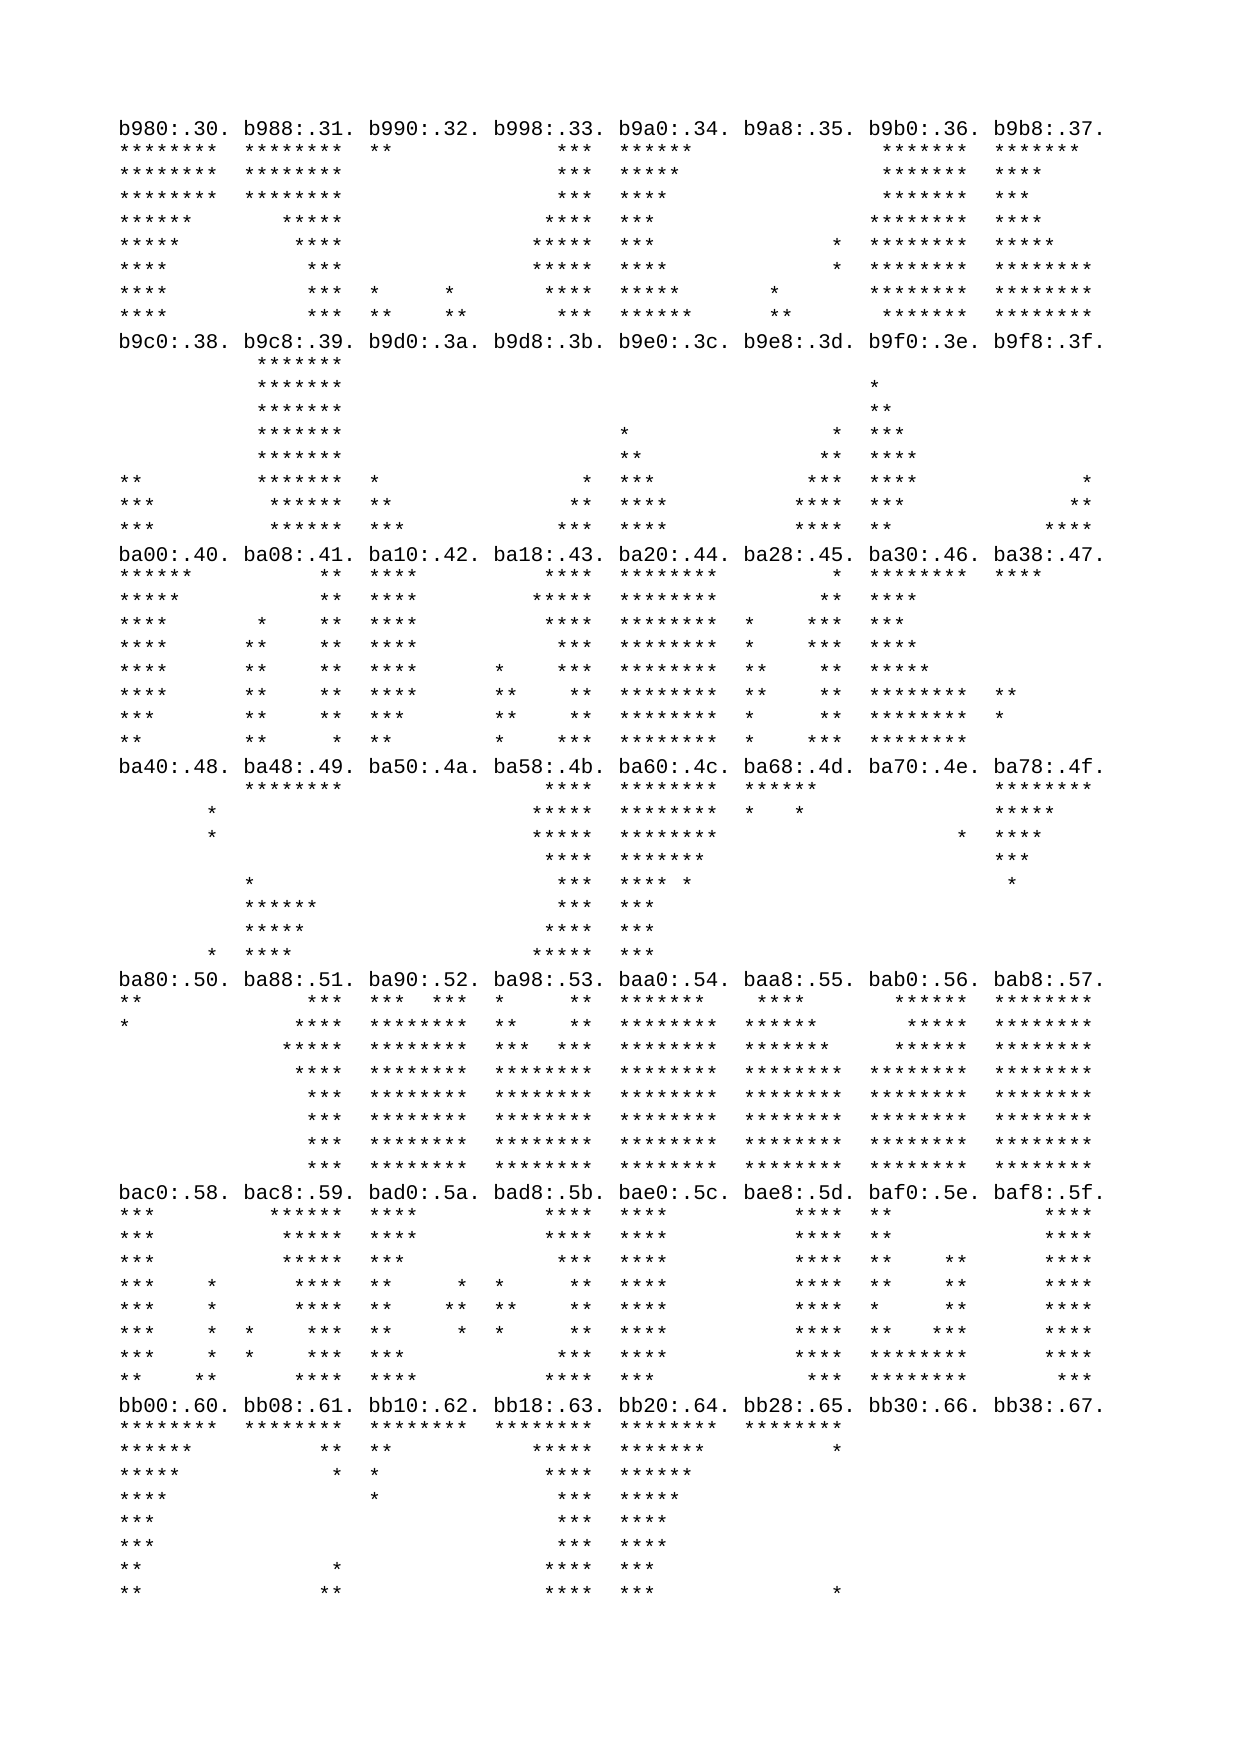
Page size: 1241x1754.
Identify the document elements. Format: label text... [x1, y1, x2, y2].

text ** ******* * * *** *** **** * [118, 473, 1122, 496]
text *** * **** ** * * ** **** **** ** ** **** [118, 1277, 1122, 1300]
text *** ******** ******** ******** ******** ******** ******** [118, 1135, 1122, 1158]
text ******** ******** ** *** ****** ******* ******* [118, 142, 1122, 165]
text **** ** ** **** ** ** ******** ** ** ******** ** [118, 686, 1122, 709]
text **** ******** ******** ******** ******** ******** ******** [118, 1064, 1122, 1088]
text ** ** **** *** * [118, 1584, 1122, 1608]
text ba80:.50. ba88:.51. ba90:.52. ba98:.53. baa0:.54. baa8:.55. bab0:.56. bab8:.57. [118, 969, 1122, 993]
text ***** * * **** ****** [118, 1466, 1122, 1489]
text ba00:.40. ba08:.41. ba10:.42. ba18:.43. ba20:.44. ba28:.45. ba30:.46. ba38:.47. [118, 544, 1122, 567]
text **** * ** **** **** ******** * *** *** [118, 615, 1122, 638]
text **** ** ** **** * *** ******** ** ** ***** [118, 662, 1122, 686]
text *** ***** **** **** **** **** ** **** [118, 1229, 1122, 1253]
text ******* * * *** [118, 426, 1122, 449]
text ******** ******** ******** ******** ******** ******** [118, 1419, 1122, 1442]
text *** *** **** [118, 1537, 1122, 1561]
text **** *** ***** **** * ******** ******** [118, 260, 1122, 284]
text *** ******** ******** ******** ******** ******** ******** [118, 1111, 1122, 1135]
text * **** ***** *** [118, 946, 1122, 969]
text ** *** *** *** * ** ******* **** ****** ******** [118, 993, 1122, 1017]
text **** *** ** ** *** ****** ** ******* ******** [118, 307, 1122, 331]
text bb00:.60. bb08:.61. bb10:.62. bb18:.63. bb20:.64. bb28:.65. bb30:.66. bb38:.67. [118, 1395, 1122, 1419]
text ***** **** *** [118, 922, 1122, 946]
text ba40:.48. ba48:.49. ba50:.4a. ba58:.4b. ba60:.4c. ba68:.4d. ba70:.4e. ba78:.4f. [118, 757, 1122, 780]
text **** * *** ***** [118, 1489, 1122, 1513]
text ******** **** ******** ****** ******** [118, 780, 1122, 804]
text *** ******** ******** ******** ******** ******** ******** [118, 1158, 1122, 1182]
text *** ******** ******** ******** ******** ******** ******** [118, 1088, 1122, 1111]
text b9c0:.38. b9c8:.39. b9d0:.3a. b9d8:.3b. b9e0:.3c. b9e8:.3d. b9f0:.3e. b9f8:.3f. [118, 331, 1122, 354]
text ** ** **** **** **** *** *** ******** *** [118, 1371, 1122, 1395]
text **** ** ** **** *** ******** * *** **** [118, 638, 1122, 662]
text *** ****** *** *** **** **** ** **** [118, 520, 1122, 544]
text bac0:.58. bac8:.59. bad0:.5a. bad8:.5b. bae0:.5c. bae8:.5d. baf0:.5e. baf8:.5f. [118, 1182, 1122, 1206]
text **** ******* *** [118, 851, 1122, 875]
text *** ***** *** *** **** **** ** ** **** [118, 1253, 1122, 1277]
text *** ** ** *** ** ** ******** * ** ******** * [118, 709, 1122, 733]
text *** ****** **** **** **** **** ** **** [118, 1206, 1122, 1229]
text ** ** * ** * *** ******** * *** ******** [118, 733, 1122, 757]
text * ***** ******** * * ***** [118, 804, 1122, 827]
text ***** ******** *** *** ******** ******* ****** ******** [118, 1040, 1122, 1064]
text ******* ** [118, 402, 1122, 426]
text *** * **** ** ** ** ** **** **** * ** **** [118, 1300, 1122, 1324]
text *** * * *** *** *** **** **** ******** **** [118, 1348, 1122, 1371]
text * **** ******** ** ** ******** ****** ***** ******** [118, 1017, 1122, 1040]
text ****** ** **** **** ******** * ******** **** [118, 567, 1122, 591]
text * ***** ******** * **** [118, 827, 1122, 851]
text *** * * *** ** * * ** **** **** ** *** **** [118, 1324, 1122, 1348]
text ** * **** *** [118, 1561, 1122, 1584]
text ******* * [118, 378, 1122, 402]
text b980:.30. b988:.31. b990:.32. b998:.33. b9a0:.34. b9a8:.35. b9b0:.36. b9b8:.37. [118, 118, 1122, 142]
text ******* ** ** **** [118, 449, 1122, 473]
text ***** ** **** ***** ******** ** **** [118, 591, 1122, 615]
text ******* [118, 354, 1122, 378]
text **** *** * * **** ***** * ******** ******** [118, 284, 1122, 307]
text ****** ** ** ***** ******* * [118, 1442, 1122, 1466]
text ****** ***** **** *** ******** **** [118, 213, 1122, 236]
text ****** *** *** [118, 898, 1122, 922]
text *** ****** ** ** **** **** *** ** [118, 496, 1122, 520]
text *** *** **** [118, 1513, 1122, 1537]
text ***** **** ***** *** * ******** ***** [118, 236, 1122, 260]
text * *** **** * * [118, 875, 1122, 898]
text ******** ******** *** **** ******* *** [118, 189, 1122, 213]
text ******** ******** *** ***** ******* **** [118, 165, 1122, 189]
